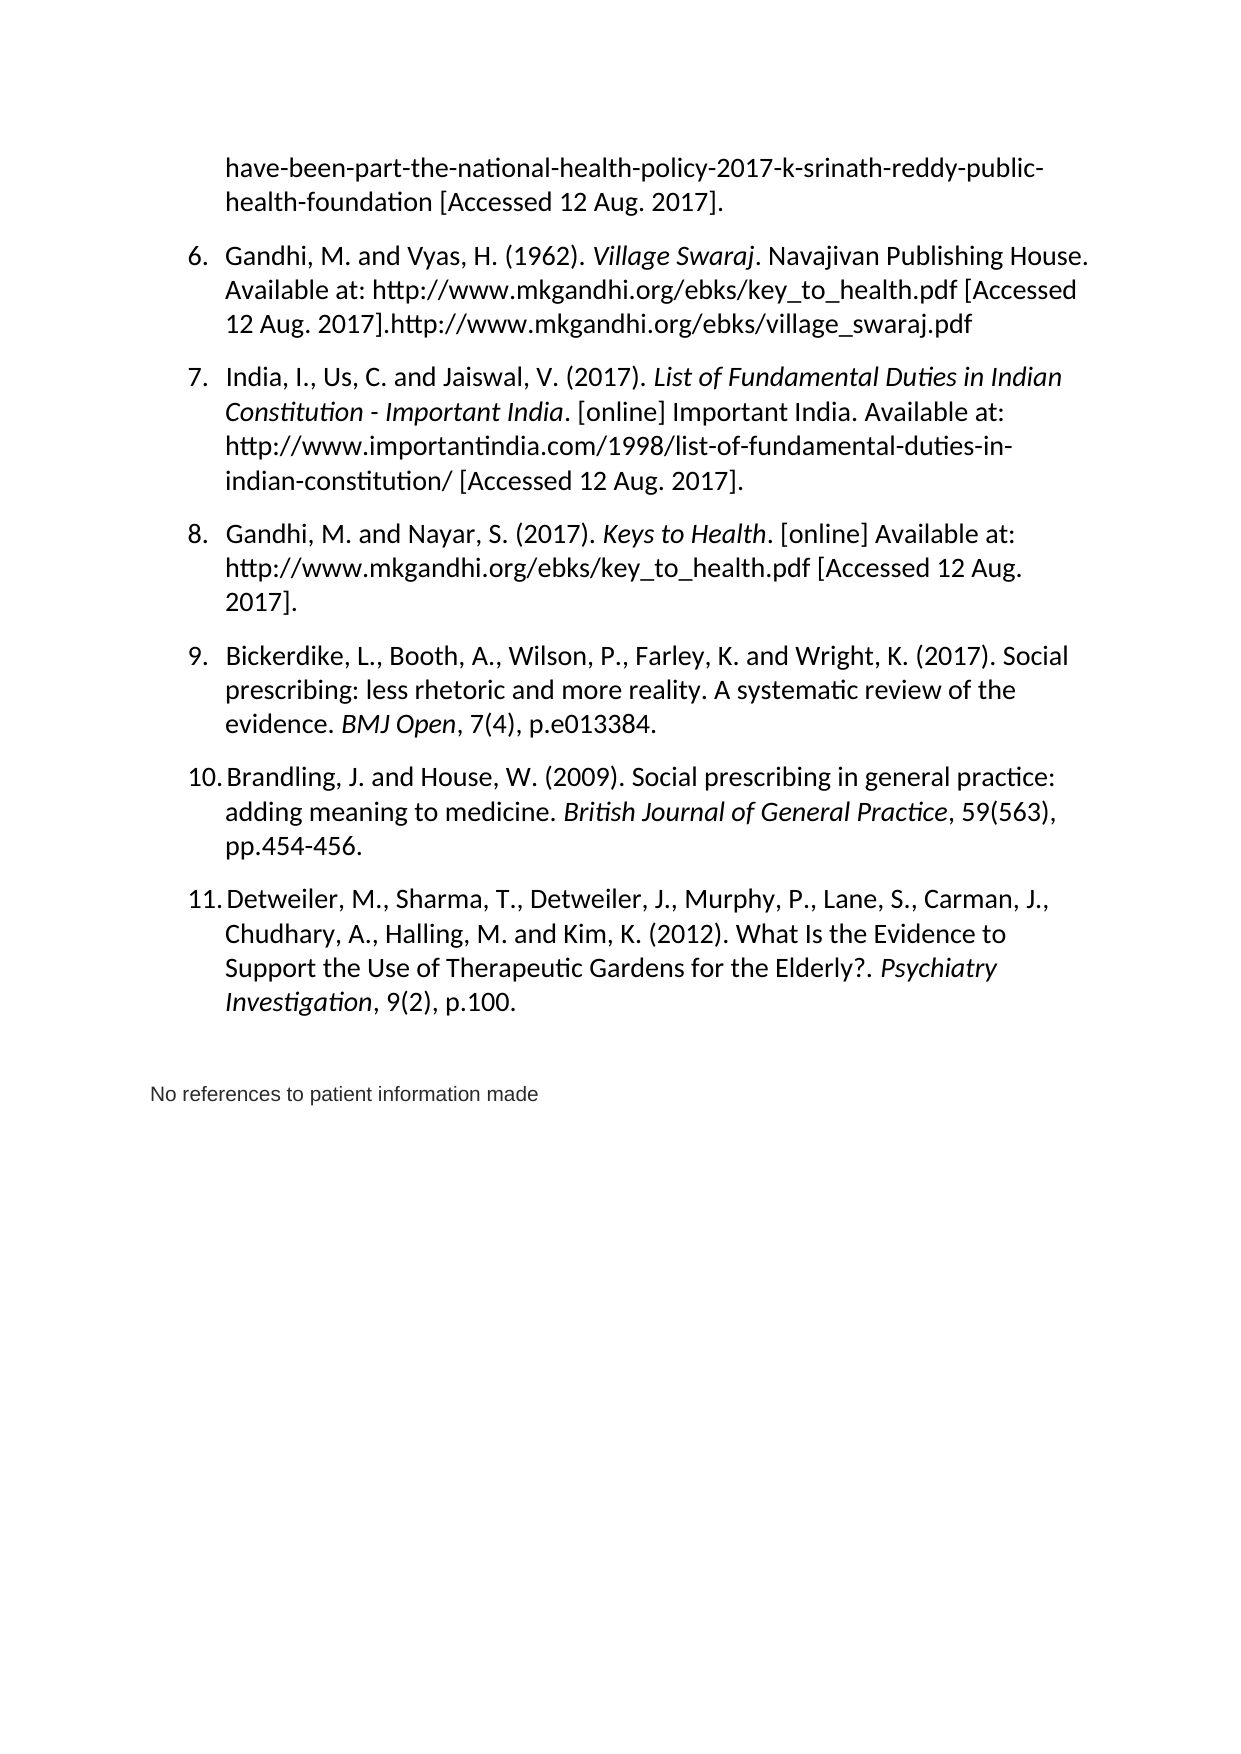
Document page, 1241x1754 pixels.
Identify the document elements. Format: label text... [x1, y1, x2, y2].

text 8. Gandhi, M. and Nayar, S. (2017). Keys to Health. [online] Available at: http://www.mkgandhi.org/ebks/key_to_health.pdf [Accessed 12 Aug. 2017]. [187, 516, 1090, 619]
text 10. Brandling, J. and House, W. (2009). Social prescribing in general practice: adding meaning to medicine. British Journal of General Practice, 59(563), pp.454-456. [187, 759, 1090, 862]
text 7. India, I., Us, C. and Jaiswal, V. (2017). List of Fundamental Duties in Indian Constitution - Important India. [online] Important India. Available at: http://www.importantindia.com/1998/list-of-fundamental-duties-in-indian-constitution/ [Accessed 12 Aug. 2017]. [187, 359, 1090, 497]
text have-been-part-the-national-health-policy-2017-k-srinath-reddy-public-health-foundation [Accessed 12 Aug. 2017]. [187, 150, 1090, 219]
text 6. Gandhi, M. and Vyas, H. (1962). Village Swaraj. Navajivan Publishing House. Available at: http://www.mkgandhi.org/ebks/key_to_health.pdf [Accessed 12 Aug. 2017].http://www.mkgandhi.org/ebks/village_swaraj.pdf [187, 237, 1090, 341]
text 11. Detweiler, M., Sharma, T., Detweiler, J., Murphy, P., Lane, S., Carman, J., Chudhary, A., Halling, M. and Kim, K. (2012). What Is the Evidence to Support the Use of Therapeutic Gardens for the Elderly?. Psychiatry Investigation, 9(2), p.100. [187, 881, 1090, 1019]
text No references to patient information made [150, 1082, 1090, 1106]
text 9. Bickerdike, L., Booth, A., Wilson, P., Farley, K. and Wright, K. (2017). Social prescribing: less rhetoric and more reality. A systematic review of the evidence. BMJ Open, 7(4), p.e013384. [187, 637, 1090, 741]
